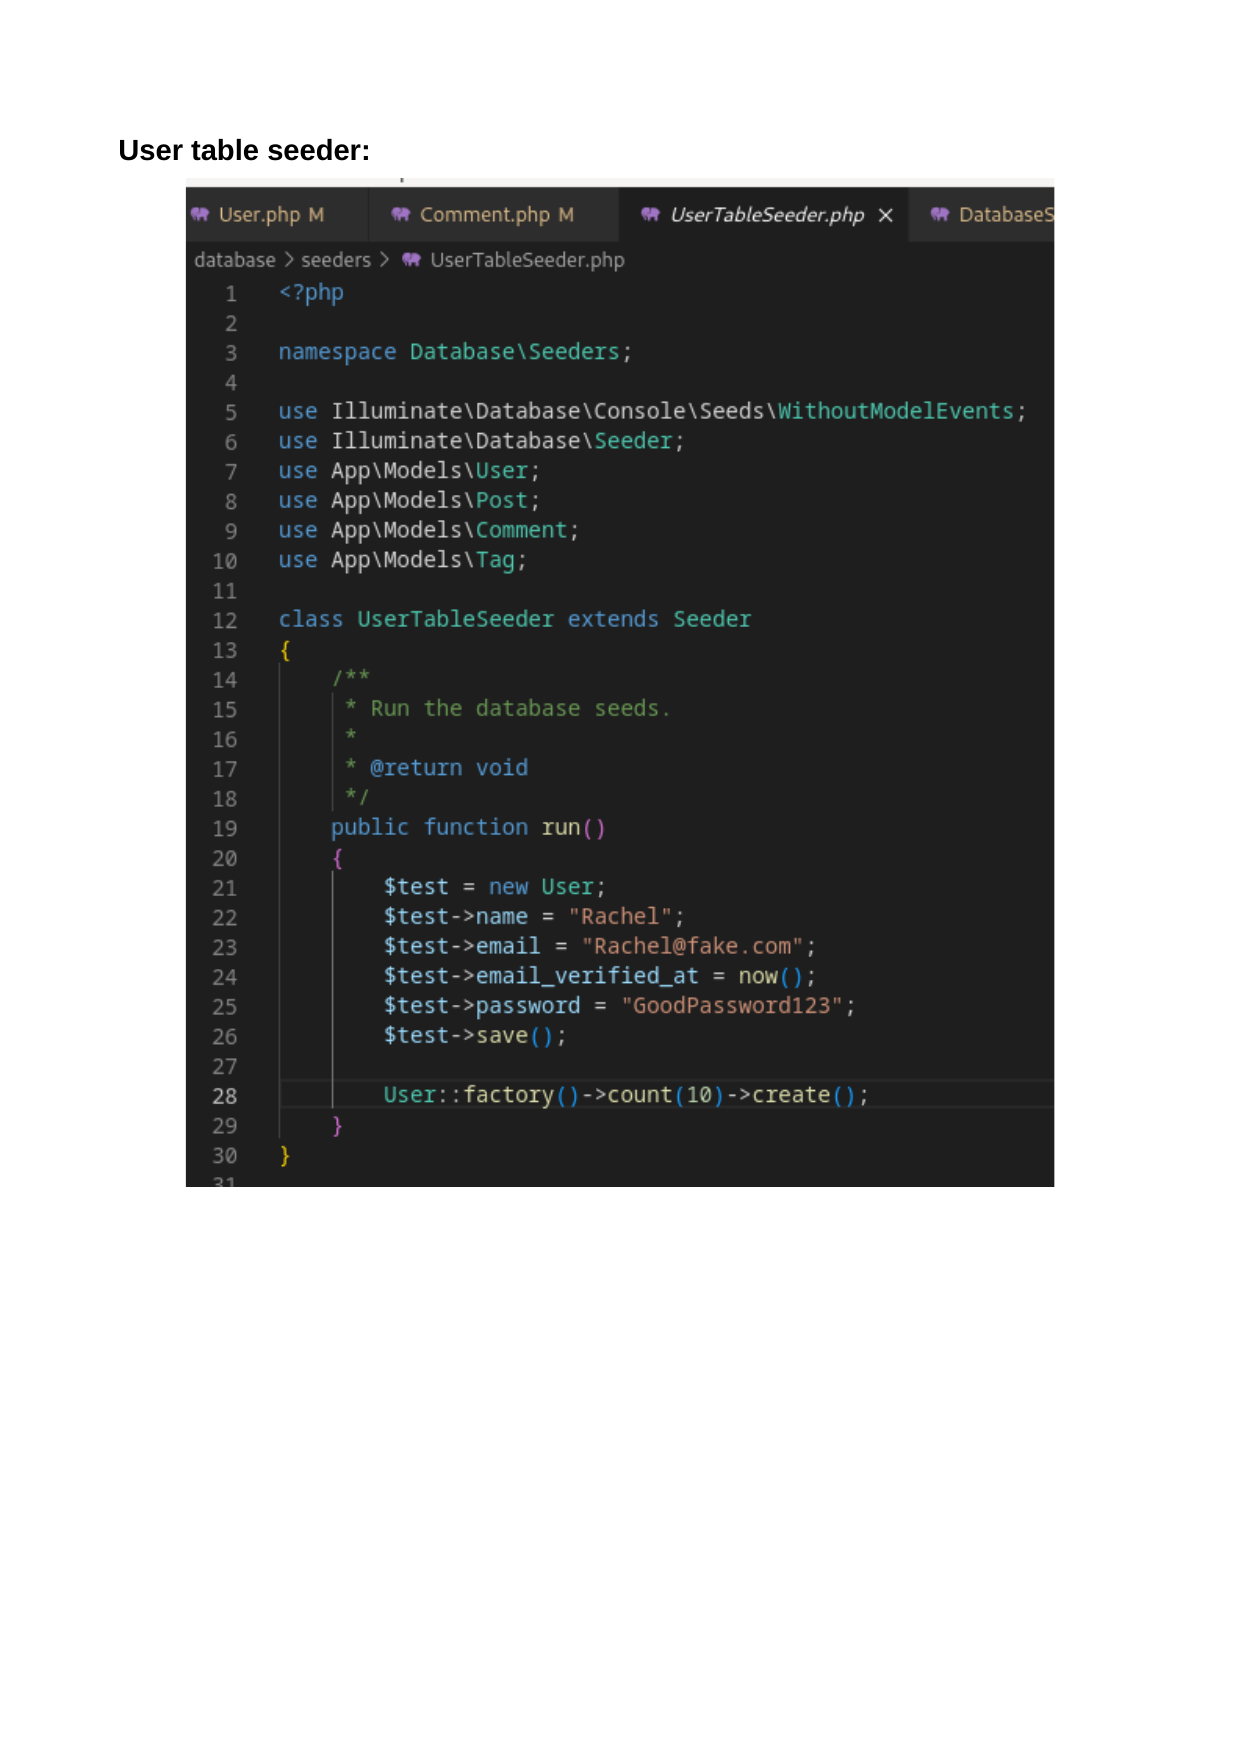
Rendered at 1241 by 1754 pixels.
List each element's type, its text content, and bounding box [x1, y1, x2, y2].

subtitle User table seeder: [118, 133, 1122, 166]
picture [185, 178, 1055, 1187]
